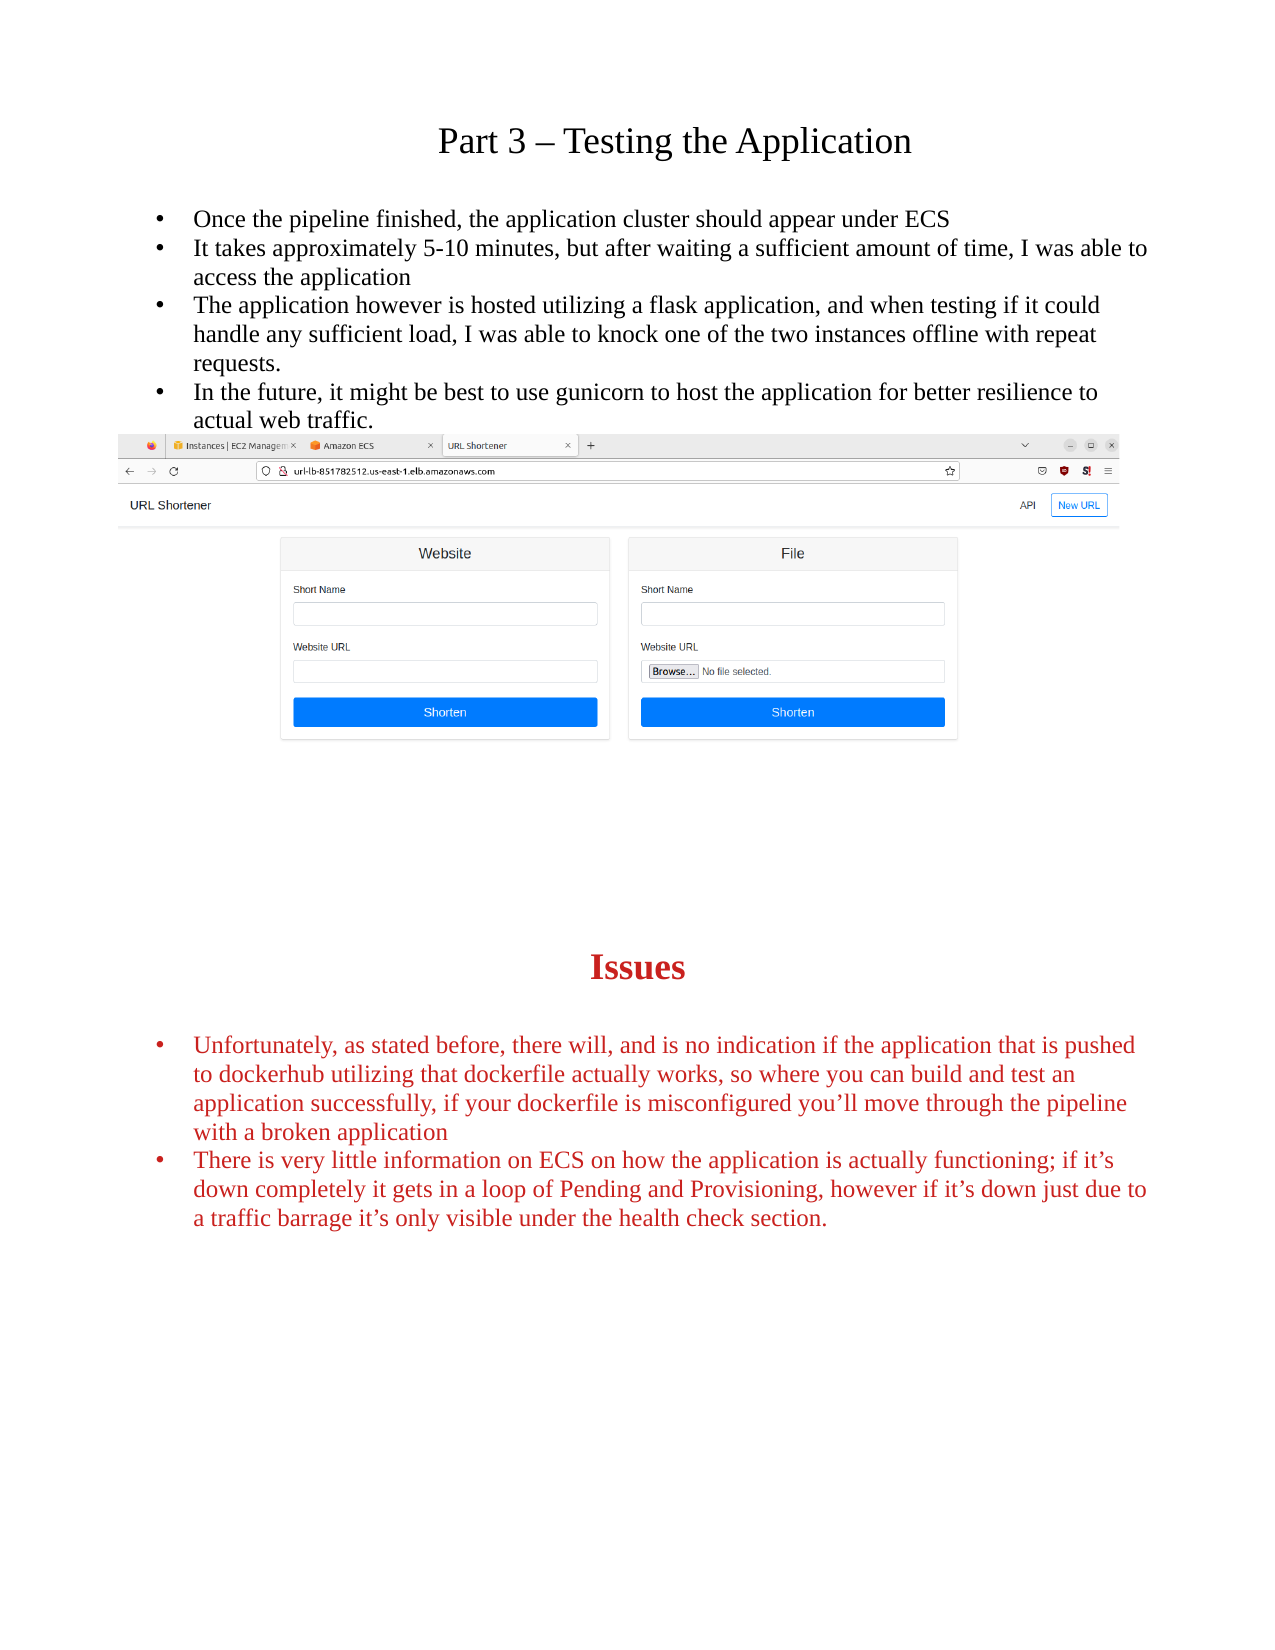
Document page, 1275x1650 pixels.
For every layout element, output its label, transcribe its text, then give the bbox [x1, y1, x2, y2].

picture [118, 434, 1120, 916]
list Once the pipeline finished, the application cluster should appear under ECS [156, 204, 1157, 233]
list It takes approximately 5-10 minutes, but after waiting a sufficient amount of time, I was able to access the application [156, 233, 1157, 291]
list There is very little information on ECS on how the application is actually functioning; if it’s down completely it gets in a loop of Pending and Provisioning, however if it’s down just due to a traffic barrage it’s only visible under the health check section. [156, 1145, 1157, 1232]
list The application however is hosted utilizing a flask application, and when testing if it could handle any sufficient load, I was able to knock one of the two instances offline with repeat requests. [156, 291, 1157, 377]
list In the future, it might be best to use gunicorn to host the application for better resilience to actual web traffic. [156, 377, 1157, 434]
text Issues [118, 944, 1157, 987]
list Part 3 – Testing the Application [156, 118, 1157, 161]
list Unfortunately, as stated before, there will, and is no indication if the application that is pushed to dockerhub utilizing that dockerfile actually works, so where you can build and test an application successfully, if your dockerfile is misconfigured you’ll move through the pipeline with a broken application [156, 1030, 1157, 1145]
